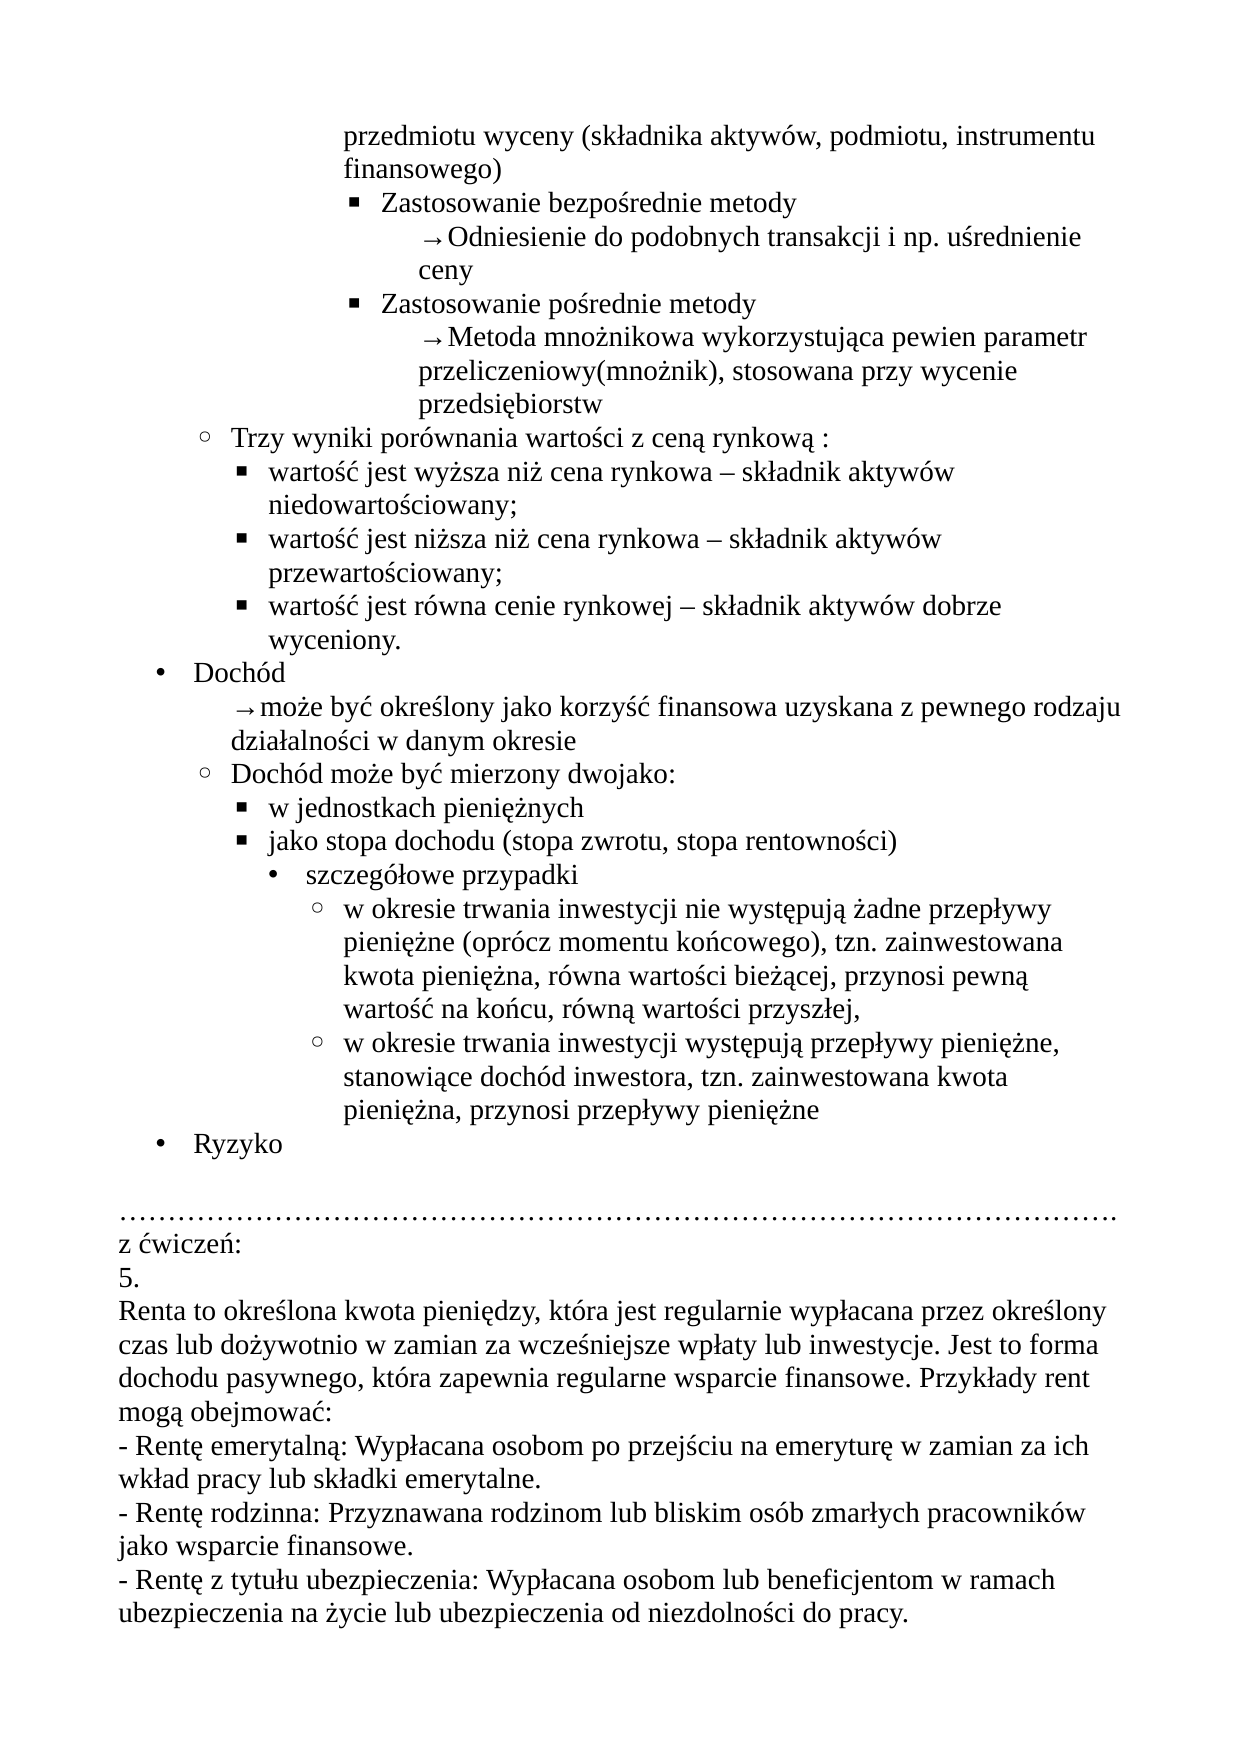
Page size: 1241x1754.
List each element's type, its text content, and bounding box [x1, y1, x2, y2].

list →Odniesienie do podobnych transakcji i np. uśrednienie ceny [381, 219, 1122, 286]
text z ćwiczeń: [118, 1226, 1122, 1260]
list Dochód może być mierzony dwojako: [193, 756, 1122, 790]
list Ryzyko [156, 1126, 1122, 1159]
list szczegółowe przypadki [268, 857, 1122, 891]
text …………………………………………………………………………………………. [118, 1193, 1122, 1226]
list Zastosowanie pośrednie metody [343, 286, 1122, 319]
list →Metoda mnożnikowa wykorzystująca pewien parametr przeliczeniowy(mnożnik), stosowana przy wycenie przedsiębiorstw [381, 319, 1122, 420]
text 5. [118, 1260, 1122, 1293]
list przedmiotu wyceny (składnika aktywów, podmiotu, instrumentu finansowego) [306, 118, 1122, 185]
list Zastosowanie bezpośrednie metody [343, 185, 1122, 219]
list →może być określony jako korzyść finansowa uzyskana z pewnego rodzaju działalności w danym okresie [193, 689, 1122, 756]
text - Rentę rodzinna: Przyznawana rodzinom lub bliskim osób zmarłych pracowników jako wsparcie finansowe. [118, 1495, 1122, 1562]
list w okresie trwania inwestycji występują przepływy pieniężne, stanowiące dochód inwestora, tzn. zainwestowana kwota pieniężna, przynosi przepływy pieniężne [306, 1025, 1122, 1126]
list jako stopa dochodu (stopa zwrotu, stopa rentowności) [231, 823, 1122, 857]
text Renta to określona kwota pieniędzy, która jest regularnie wypłacana przez określony czas lub dożywotnio w zamian za wcześniejsze wpłaty lub inwestycje. Jest to forma dochodu pasywnego, która zapewnia regularne wsparcie finansowe. Przykłady rent mogą obejmować: [118, 1293, 1122, 1428]
text - Rentę z tytułu ubezpieczenia: Wypłacana osobom lub beneficjentom w ramach ubezpieczenia na życie lub ubezpieczenia od niezdolności do pracy. [118, 1562, 1122, 1629]
list w okresie trwania inwestycji nie występują żadne przepływy pieniężne (oprócz momentu końcowego), tzn. zainwestowana kwota pieniężna, równa wartości bieżącej, przynosi pewną wartość na końcu, równą wartości przyszłej, [306, 891, 1122, 1025]
list Dochód [156, 655, 1122, 689]
list w jednostkach pieniężnych [231, 790, 1122, 823]
text - Rentę emerytalną: Wypłacana osobom po przejściu na emeryturę w zamian za ich wkład pracy lub składki emerytalne. [118, 1428, 1122, 1495]
list Trzy wyniki porównania wartości z ceną rynkową : [193, 420, 1122, 454]
list wartość jest równa cenie rynkowej – składnik aktywów dobrze wyceniony. [231, 588, 1122, 655]
list wartość jest wyższa niż cena rynkowa – składnik aktywów niedowartościowany; [231, 454, 1122, 521]
list wartość jest niższa niż cena rynkowa – składnik aktywów przewartościowany; [231, 521, 1122, 588]
